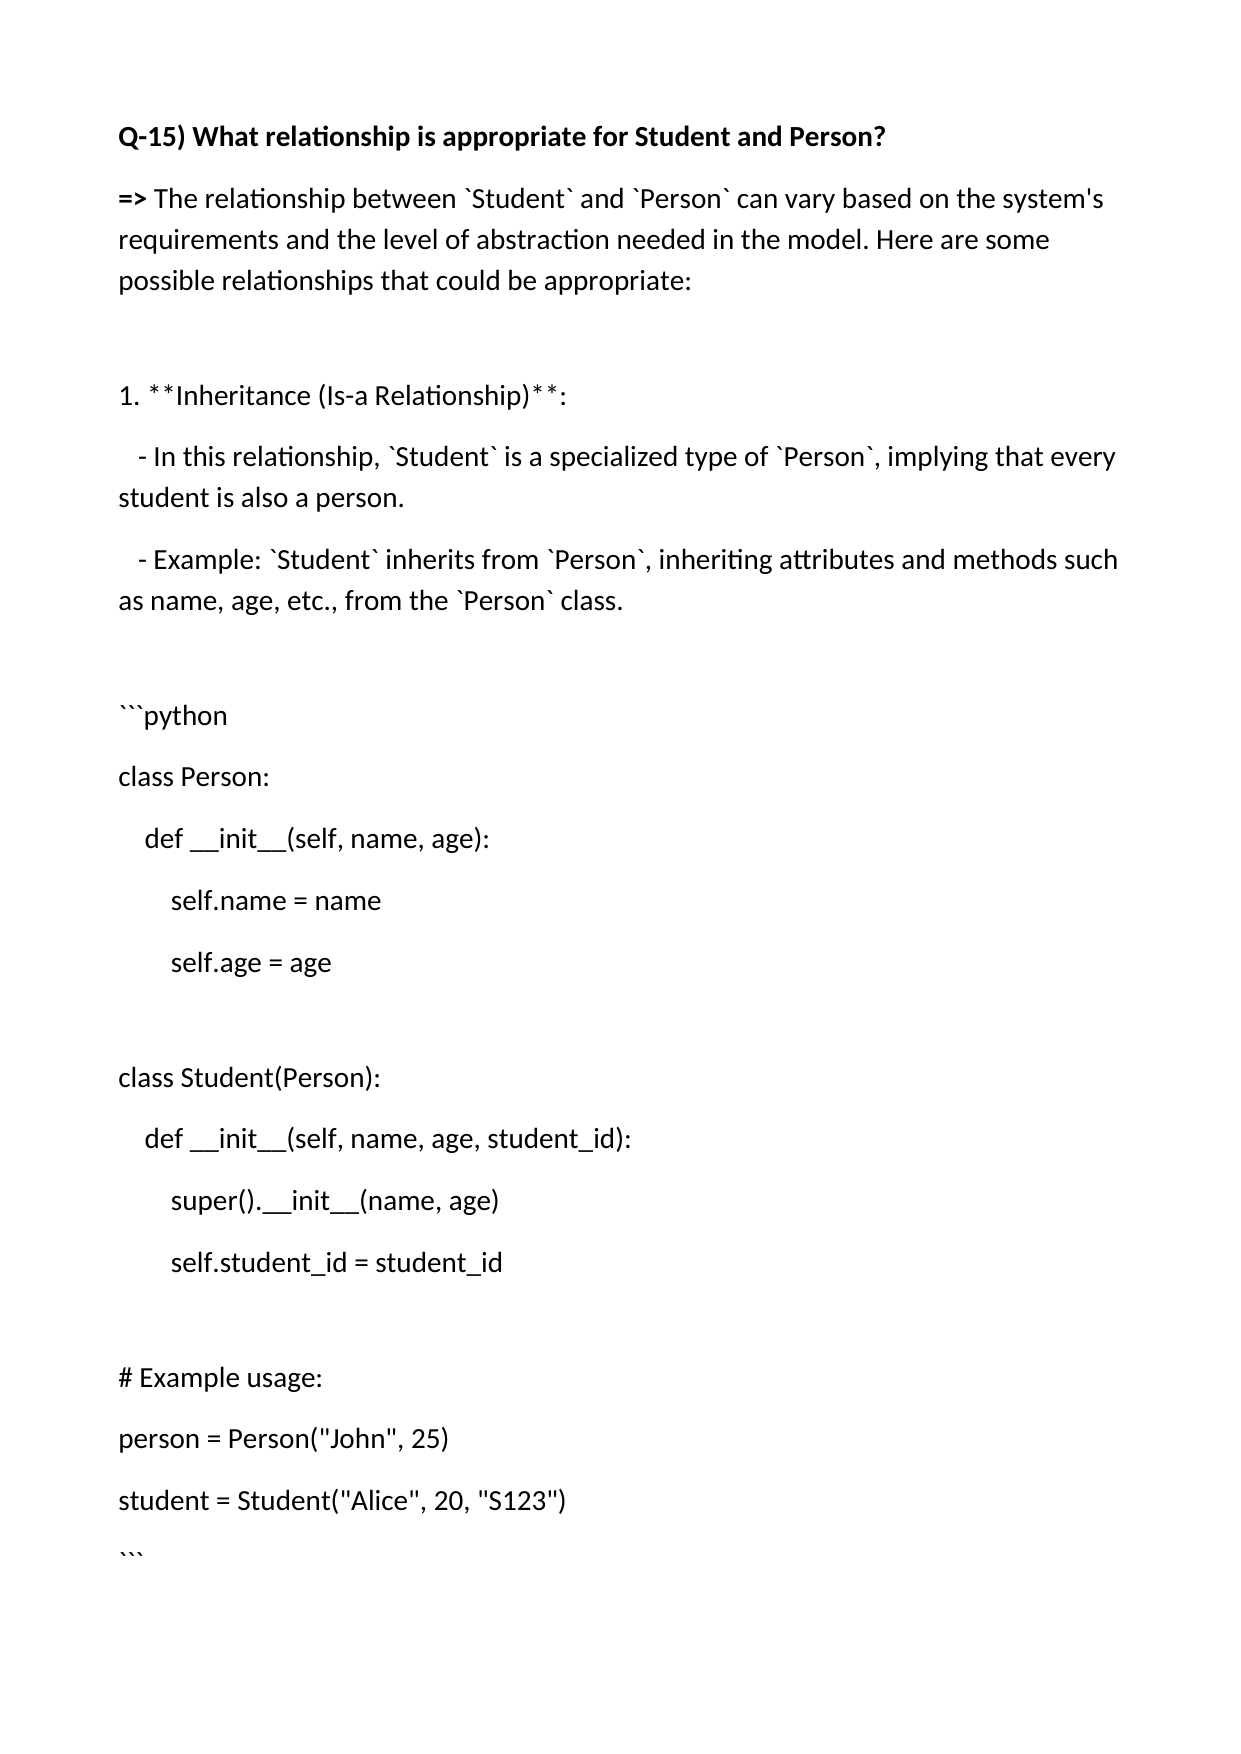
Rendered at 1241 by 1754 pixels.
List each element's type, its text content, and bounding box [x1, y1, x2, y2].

text ``` [118, 1544, 1122, 1580]
text self.student_id = student_id [118, 1244, 1122, 1279]
text person = Person("John", 25) [118, 1421, 1122, 1456]
text Q-15) What relationship is appropriate for Student and Person? [118, 118, 1122, 154]
text self.age = age [118, 944, 1122, 979]
text def __init__(self, name, age, student_id): [118, 1120, 1122, 1156]
text self.name = name [118, 882, 1122, 918]
text class Person: [118, 758, 1122, 794]
text super().__init__(name, age) [118, 1182, 1122, 1218]
text => The relationship between `Student` and `Person` can vary based on the system's requirements and the level of abstraction needed in the model. Here are some possible relationships that could be appropriate: [118, 180, 1122, 297]
text - In this relationship, `Student` is a specialized type of `Person`, implying that every student is also a person. [118, 438, 1122, 515]
text 1. **Inheritance (Is-a Relationship)**: [118, 377, 1122, 412]
text - Example: `Student` inherits from `Person`, inheriting attributes and methods such as name, age, etc., from the `Person` class. [118, 541, 1122, 618]
text # Example usage: [118, 1359, 1122, 1394]
text def __init__(self, name, age): [118, 820, 1122, 856]
text student = Student("Alice", 20, "S123") [118, 1482, 1122, 1518]
text class Student(Person): [118, 1059, 1122, 1094]
text ```python [118, 697, 1122, 732]
